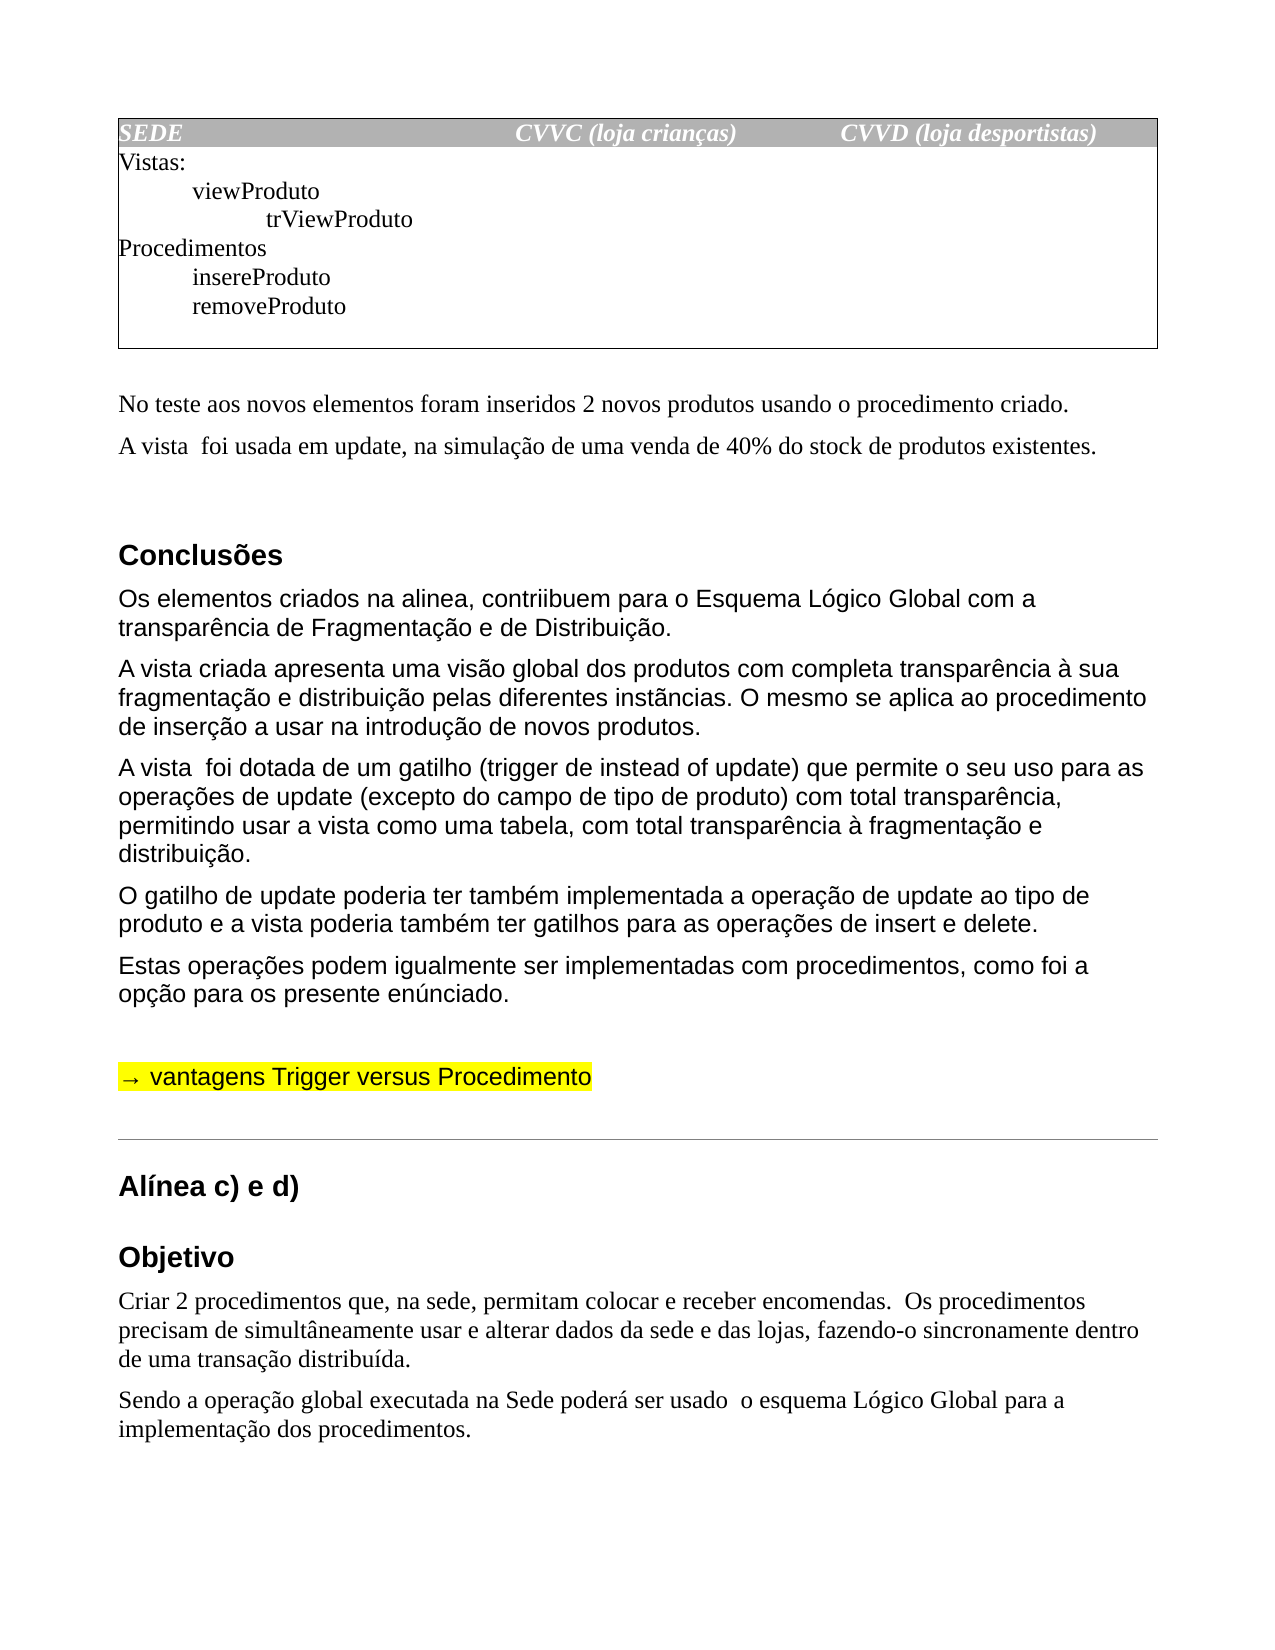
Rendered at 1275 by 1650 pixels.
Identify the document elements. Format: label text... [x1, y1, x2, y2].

text Estas operações podem igualmente ser implementadas com procedimentos, como foi a opção para os presente enúnciado. [118, 951, 1157, 1008]
table_cell Vistas: viewProduto trViewProduto [119, 147, 515, 233]
table_cell [840, 233, 1157, 348]
text → vantagens Trigger versus Procedimento [118, 1062, 1157, 1091]
table_header CVVD (loja desportistas) [840, 119, 1157, 147]
text A vista foi dotada de um gatilho (trigger de instead of update) que permite o seu uso para as operações de update (excepto do campo de tipo de produto) com total transparência, permitindo usar a vista como uma tabela, com total transparência à fragmentação e distribuição. [118, 753, 1157, 868]
text O gatilho de update poderia ter também implementada a operação de update ao tipo de produto e a vista poderia também ter gatilhos para as operações de insert e delete. [118, 881, 1157, 938]
text Criar 2 procedimentos que, na sede, permitam colocar e receber encomendas. Os procedimentos precisam de simultâneamente usar e alterar dados da sede e das lojas, fazendo-o sincronamente dentro de uma transação distribuída. [118, 1286, 1157, 1373]
subtitle Alínea c) e d) [118, 1169, 1157, 1203]
text Sendo a operação global executada na Sede poderá ser usado o esquema Lógico Global para a implementação dos procedimentos. [118, 1385, 1157, 1443]
table_header SEDE [119, 119, 515, 147]
table_cell Procedimentos insereProduto removeProduto [119, 233, 515, 348]
text A vista foi usada em update, na simulação de uma venda de 40% do stock de produtos existentes. [118, 431, 1157, 459]
table_header CVVC (loja crianças) [515, 119, 840, 147]
subtitle Conclusões [118, 538, 1157, 572]
text Os elementos criados na alinea, contriibuem para o Esquema Lógico Global com a transparência de Fragmentação e de Distribuição. [118, 584, 1157, 642]
subtitle Objetivo [118, 1240, 1157, 1274]
table_cell [840, 147, 1157, 233]
text No teste aos novos elementos foram inseridos 2 novos produtos usando o procedimento criado. [118, 389, 1157, 418]
table_cell [515, 233, 840, 348]
text A vista criada apresenta uma visão global dos produtos com completa transparência à sua fragmentação e distribuição pelas diferentes instãncias. O mesmo se aplica ao procedimento de inserção a usar na introdução de novos produtos. [118, 654, 1157, 741]
table_cell [515, 147, 840, 233]
